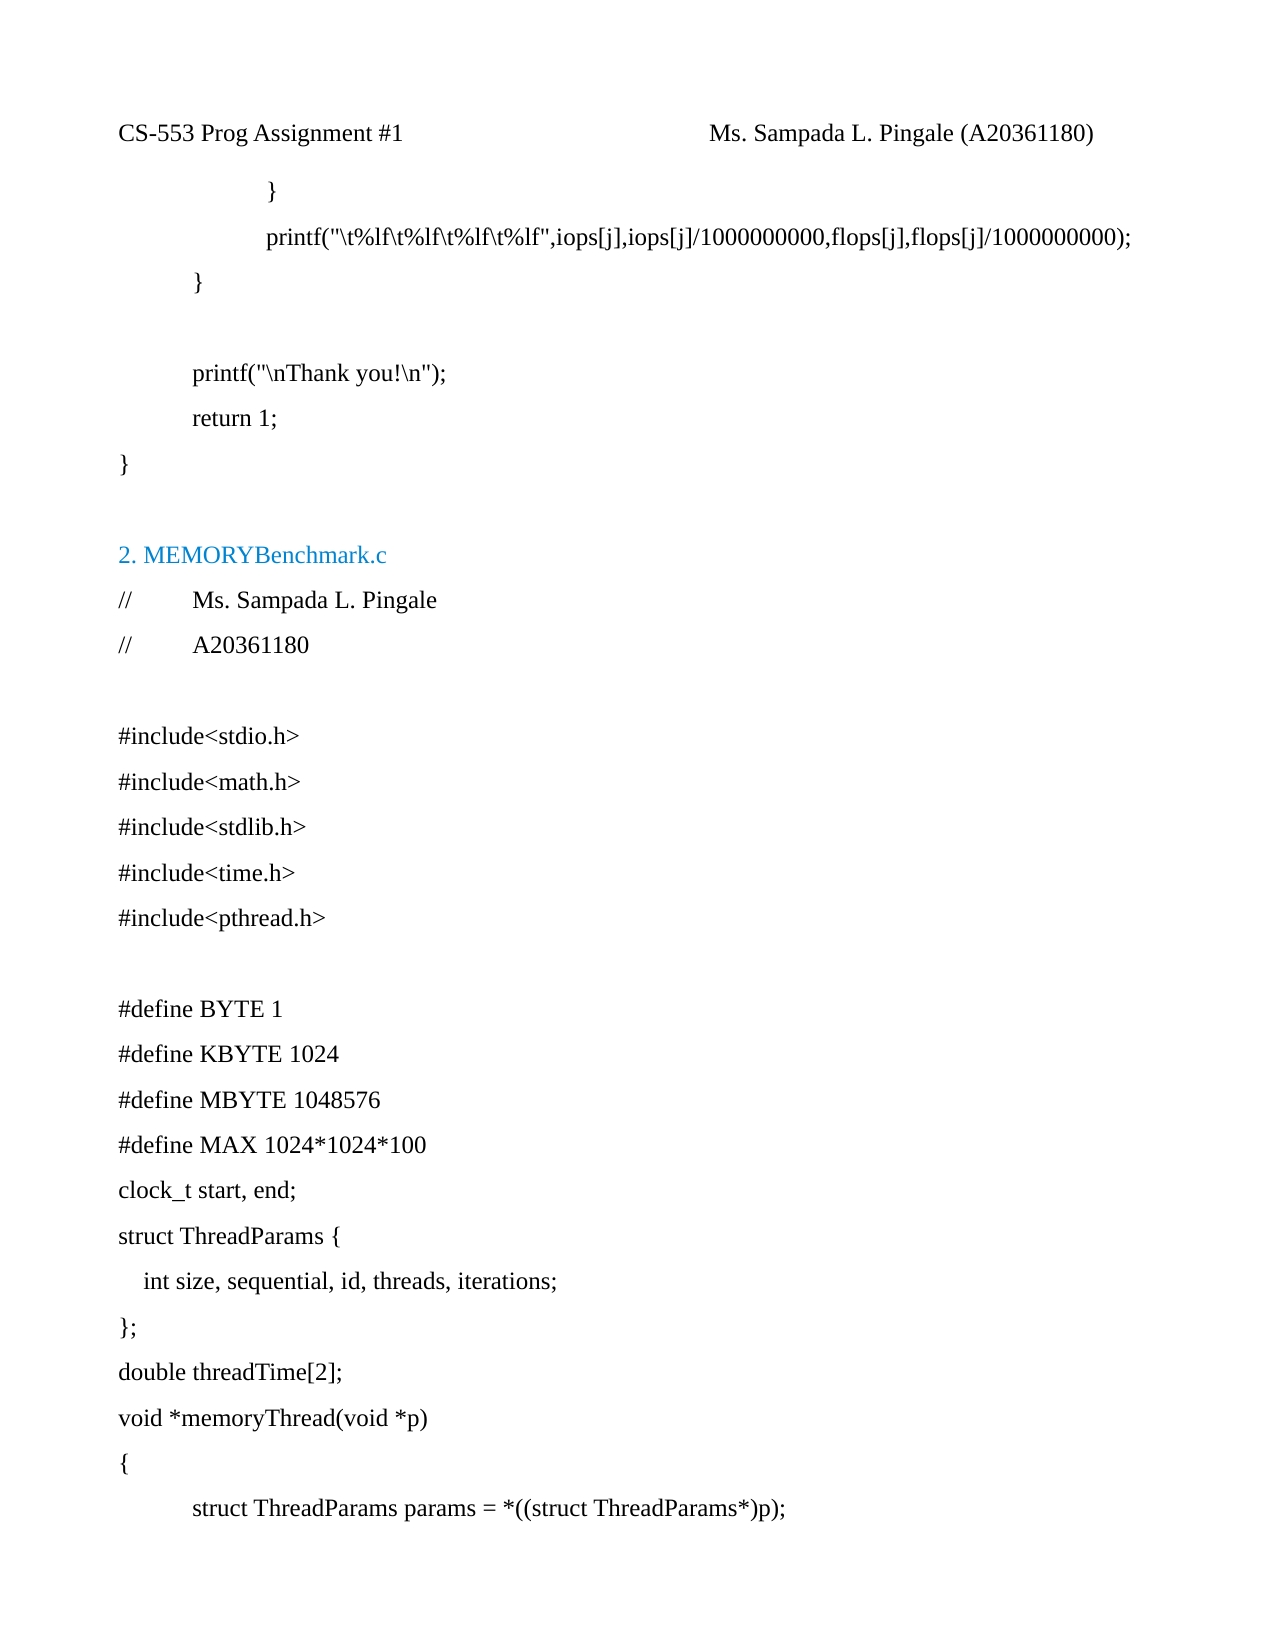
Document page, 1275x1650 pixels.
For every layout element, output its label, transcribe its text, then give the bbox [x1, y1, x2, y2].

text #include<stdlib.h> [118, 812, 1157, 841]
text #define BYTE 1 [118, 994, 1157, 1023]
text int size, sequential, id, threads, iterations; [118, 1266, 1157, 1295]
text } [118, 267, 1157, 296]
text #define MAX 1024*1024*100 [118, 1130, 1157, 1159]
text #include<pthread.h> [118, 903, 1157, 932]
text { [118, 1448, 1157, 1477]
text #include<stdio.h> [118, 721, 1157, 750]
text // A20361180 [118, 631, 1157, 659]
text void *memoryThread(void *p) [118, 1403, 1157, 1431]
text }; [118, 1312, 1157, 1341]
text double threadTime[2]; [118, 1357, 1157, 1386]
text struct ThreadParams { [118, 1221, 1157, 1250]
text printf("\nThank you!\n"); [118, 358, 1157, 387]
text struct ThreadParams params = *((struct ThreadParams*)p); [118, 1493, 1157, 1522]
text } [118, 449, 1157, 478]
text 2. MEMORYBenchmark.c [118, 540, 1157, 568]
text printf("\t%lf\t%lf\t%lf\t%lf",iops[j],iops[j]/1000000000,flops[j],flops[j]/1000000000); [118, 222, 1157, 251]
text #define MBYTE 1048576 [118, 1085, 1157, 1113]
text clock_t start, end; [118, 1176, 1157, 1204]
text return 1; [118, 403, 1157, 432]
text #include<math.h> [118, 767, 1157, 796]
text // Ms. Sampada L. Pingale [118, 585, 1157, 614]
text } [118, 176, 1157, 205]
text #include<time.h> [118, 858, 1157, 886]
text #define KBYTE 1024 [118, 1039, 1157, 1068]
